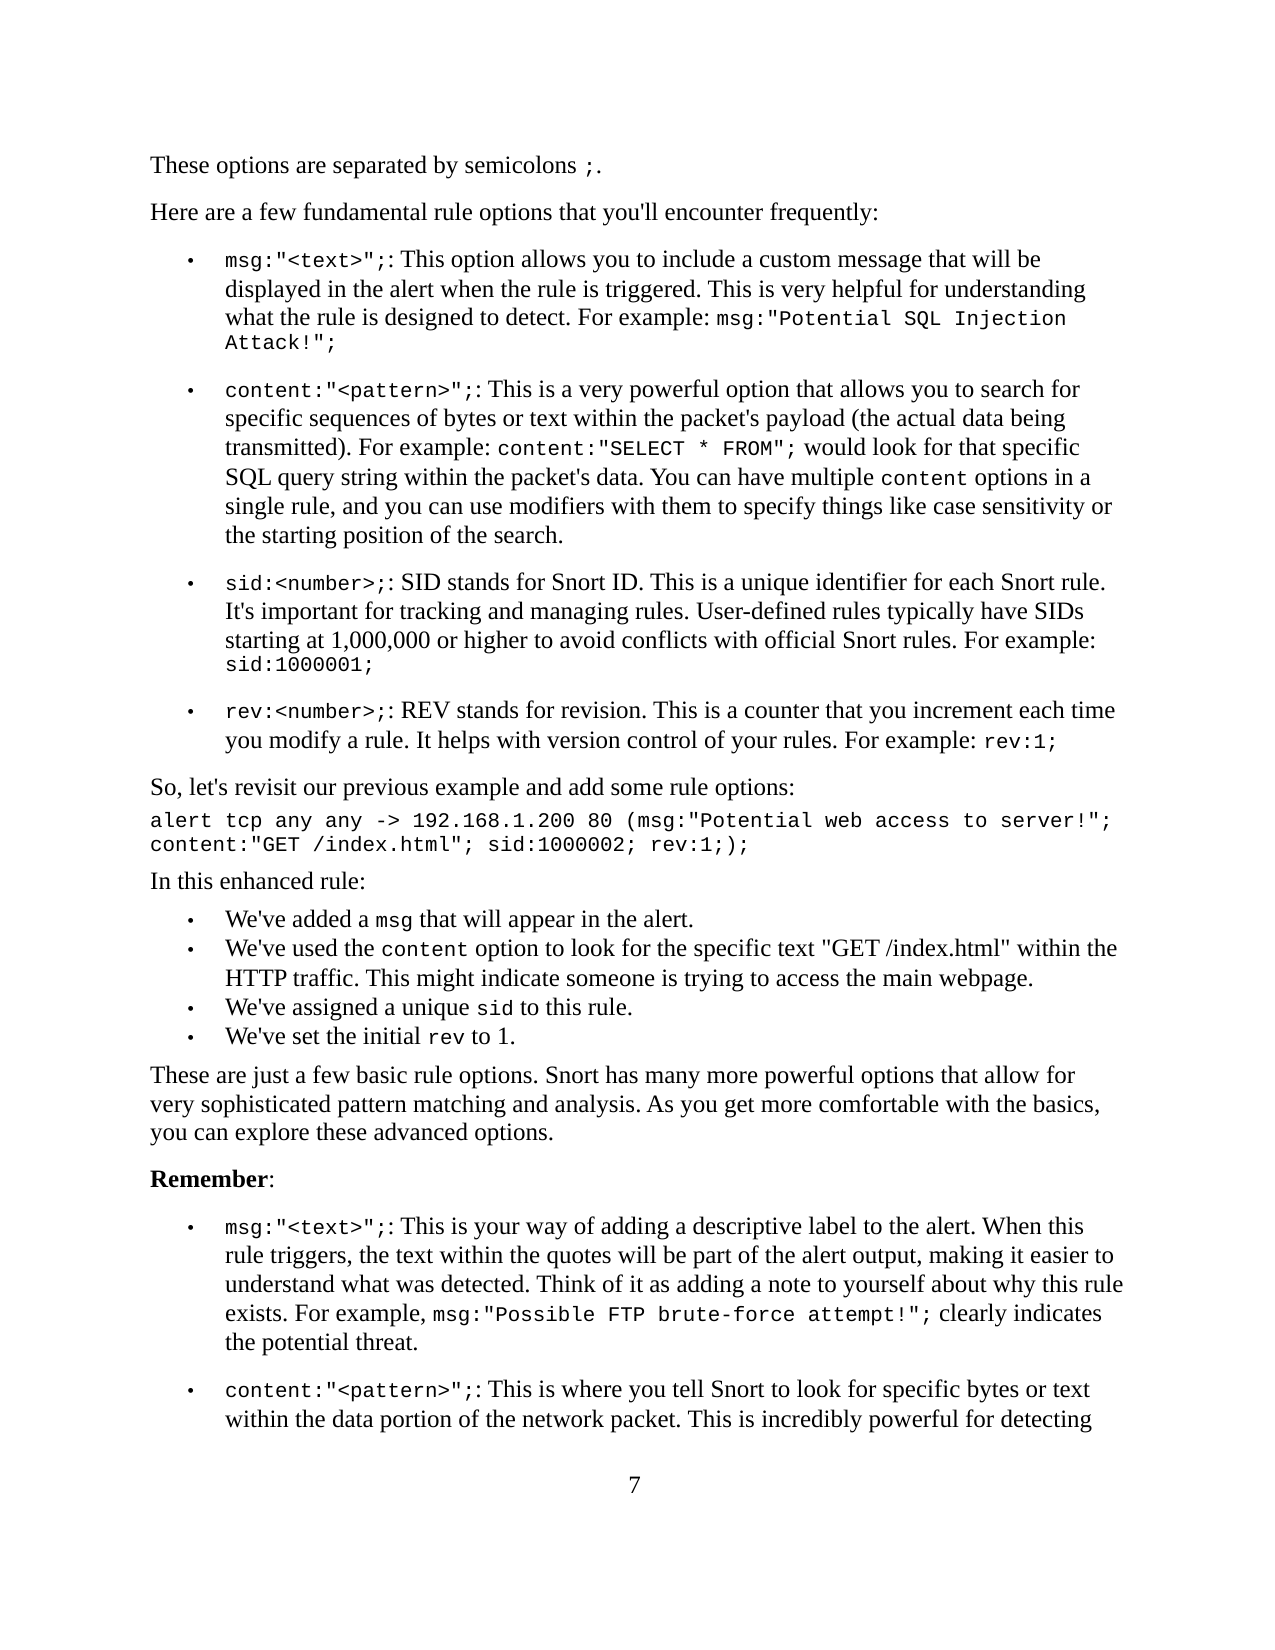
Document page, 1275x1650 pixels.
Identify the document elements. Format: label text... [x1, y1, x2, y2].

text These are just a few basic rule options. Snort has many more powerful options that allow for very sophisticated pattern matching and analysis. As you get more comfortable with the basics, you can explore these advanced options. [150, 1060, 1125, 1146]
list msg:"<text>";: This is your way of adding a descriptive label to the alert. When this rule triggers, the text within the quotes will be part of the alert output, making it easier to understand what was detected. Think of it as adding a note to yourself about why this rule exists. For example, msg:"Possible FTP brute-force attempt!"; clearly indicates the potential threat. [187, 1211, 1125, 1356]
text Here are a few fundamental rule options that you'll encounter frequently: [150, 197, 1125, 226]
text Remember: [150, 1164, 1125, 1193]
text In this enhanced rule: [150, 866, 1125, 895]
list We've set the initial rev to 1. [187, 1021, 1125, 1051]
list rev:<number>;: REV stands for revision. This is a counter that you increment each time you modify a rule. It helps with version control of your rules. For example: rev:1; [187, 695, 1125, 754]
list We've assigned a unique sid to this rule. [187, 992, 1125, 1021]
list content:"<pattern>";: This is where you tell Snort to look for specific bytes or text within the data portion of the network packet. This is incredibly powerful for detecting [187, 1374, 1125, 1432]
text So, let's revisit our previous example and add some rule options: [150, 772, 1125, 801]
text alert tcp any any -> 192.168.1.200 80 (msg:"Potential web access to server!"; content:"GET /index.html"; sid:1000002; rev:1;); [150, 810, 1125, 857]
list We've added a msg that will appear in the alert. [187, 904, 1125, 933]
list content:"<pattern>";: This is a very powerful option that allows you to search for specific sequences of bytes or text within the packet's payload (the actual data being transmitted). For example: content:"SELECT * FROM"; would look for that specific SQL query string within the packet's data. You can have multiple content options in a single rule, and you can use modifiers with them to specify things like case sensitivity or the starting position of the search. [187, 374, 1125, 549]
list sid:<number>;: SID stands for Snort ID. This is a unique identifier for each Snort rule. It's important for tracking and managing rules. User-defined rules typically have SIDs starting at 1,000,000 or higher to avoid conflicts with official Snort rules. For example: sid:1000001; [187, 567, 1125, 677]
list msg:"<text>";: This option allows you to include a custom message that will be displayed in the alert when the rule is triggered. This is very helpful for understanding what the rule is designed to detect. For example: msg:"Potential SQL Injection Attack!"; [187, 244, 1125, 356]
list We've used the content option to look for the specific text "GET /index.html" within the HTTP traffic. This might indicate someone is trying to access the main webpage. [187, 933, 1125, 992]
text These options are separated by semicolons ;. [150, 150, 1125, 179]
